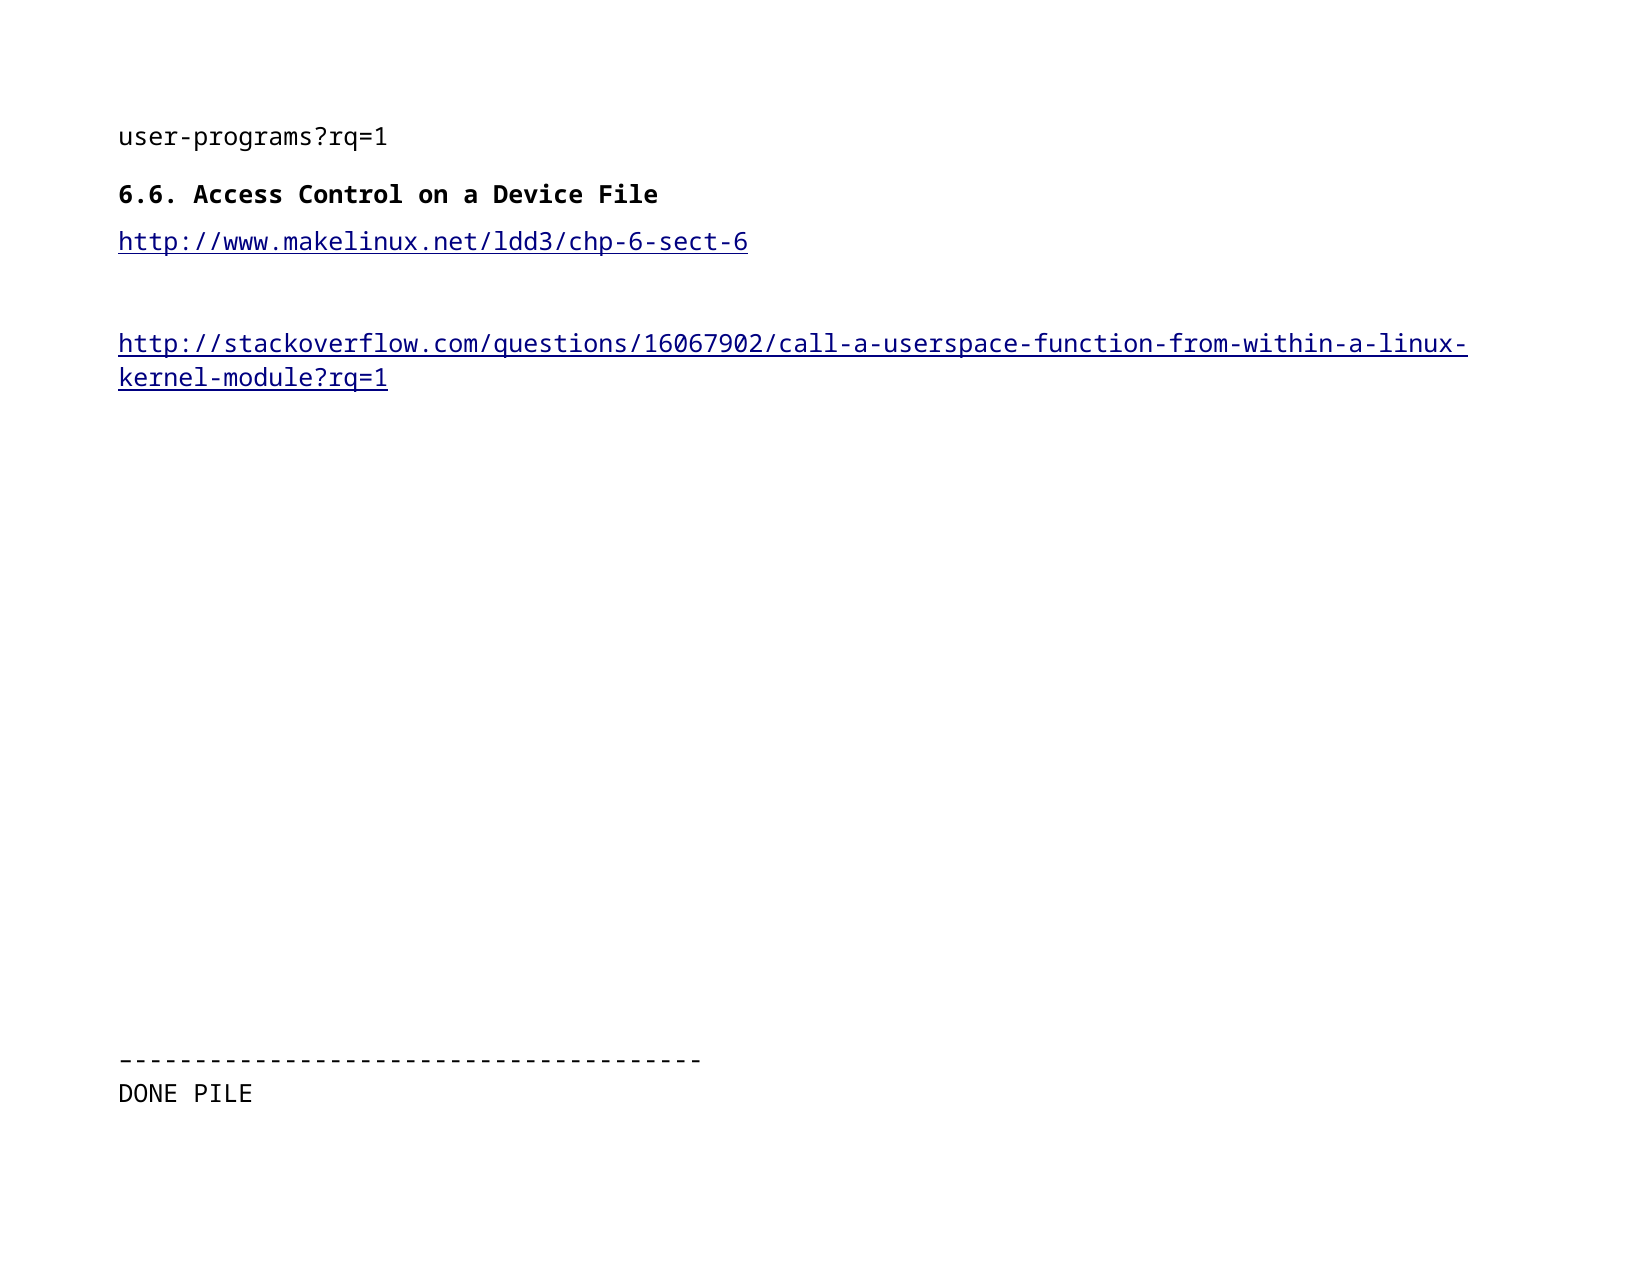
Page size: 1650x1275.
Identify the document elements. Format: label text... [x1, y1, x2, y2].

text http://www.makelinux.net/ldd3/chp-6-sect-6 [118, 224, 1532, 258]
text user-programs?rq=1 [118, 118, 1532, 152]
text DONE PILE [118, 1075, 1532, 1109]
text http://stackoverflow.com/questions/16067902/call-a-userspace-function-from-within-a-linux-kernel-module?rq=1 [118, 326, 1532, 394]
subtitle 6.6. Access Control on a Device File [118, 177, 1532, 211]
text –-------------------------------------- [118, 1041, 1532, 1075]
